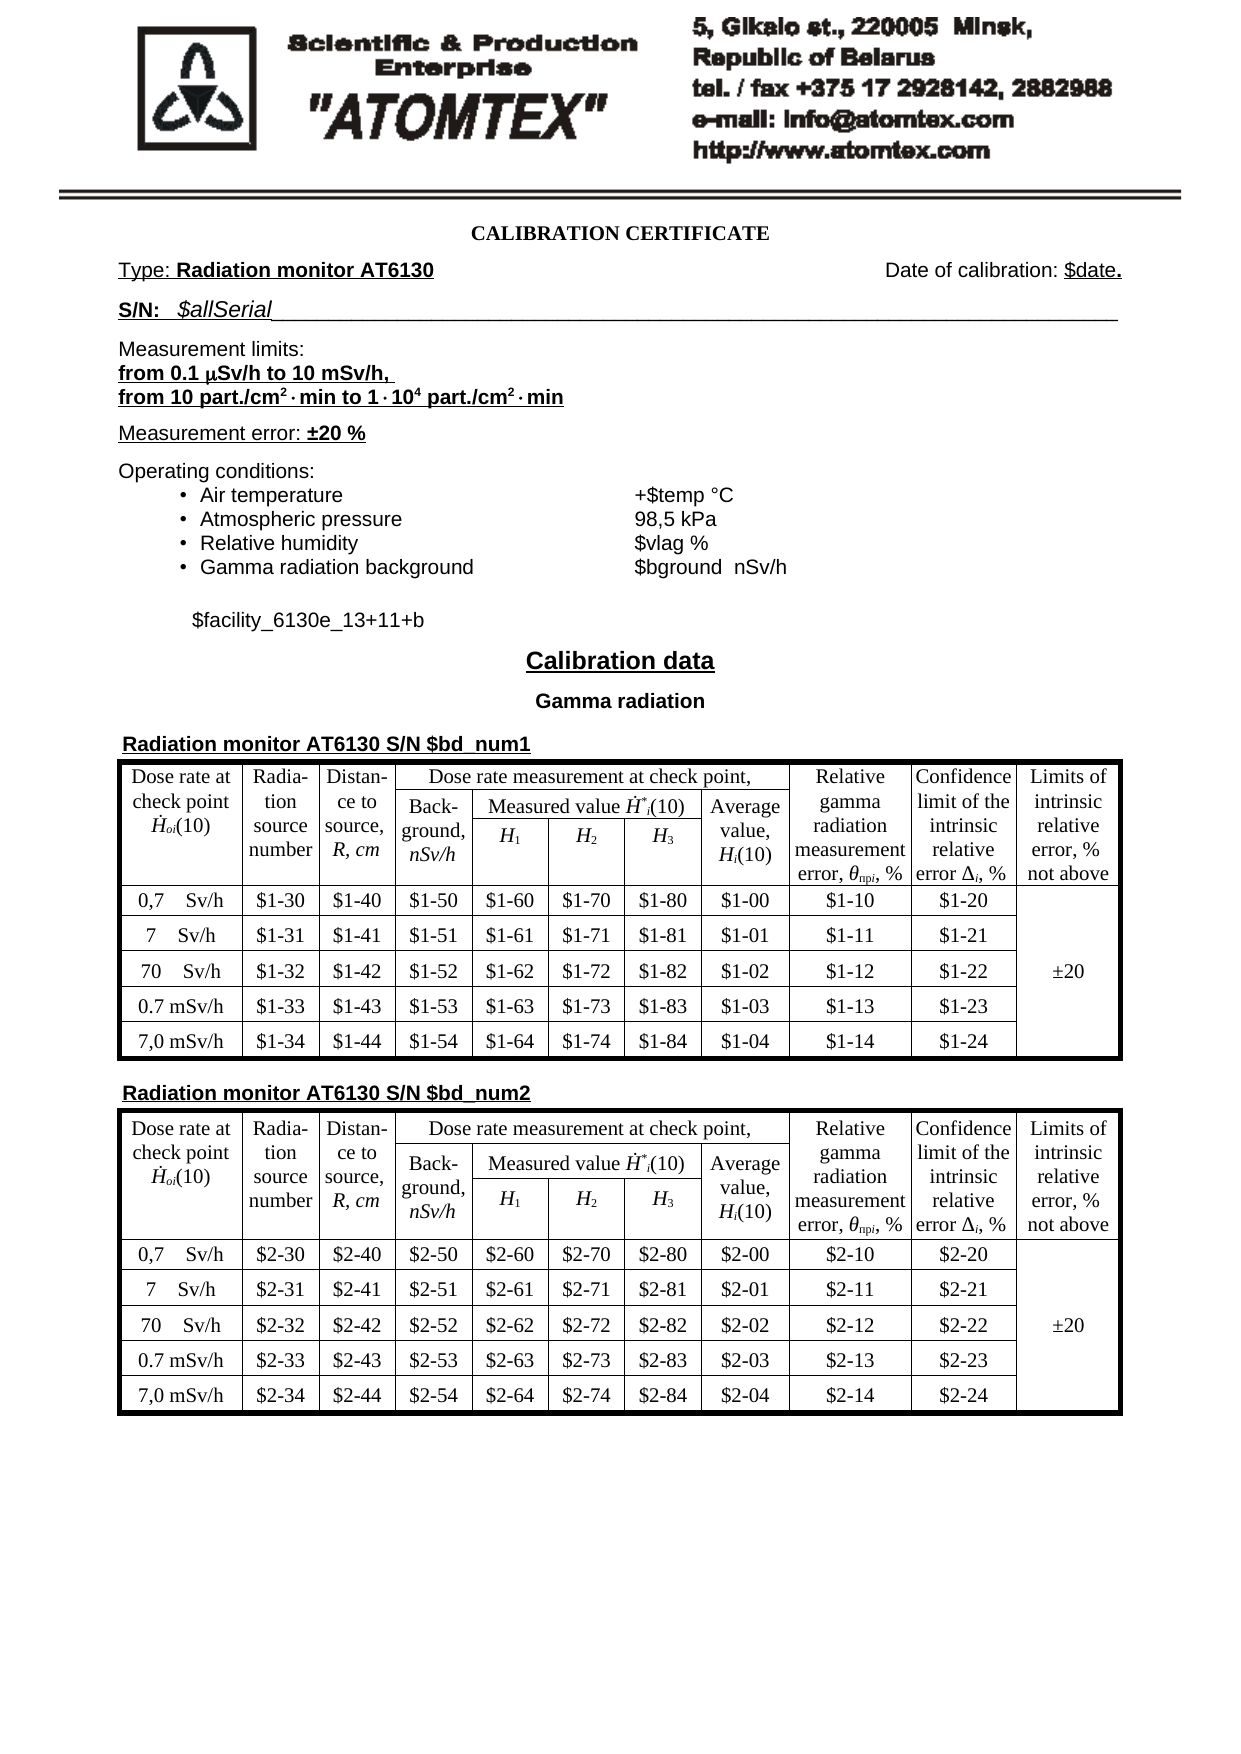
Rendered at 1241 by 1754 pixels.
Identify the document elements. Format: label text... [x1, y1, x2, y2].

table_cell $2-20 [912, 1240, 1016, 1269]
table_cell $1-61 [473, 916, 548, 950]
table_cell $1-43 [320, 987, 395, 1021]
table_cell $2-71 [549, 1270, 624, 1304]
table_cell $2-81 [625, 1270, 701, 1304]
text Measurement error: ±20 % [118, 421, 1122, 444]
table_cell $2-82 [625, 1306, 701, 1340]
table_cell $1-53 [396, 987, 472, 1021]
table_cell $2-53 [396, 1341, 472, 1375]
table_cell $1-80 [625, 886, 701, 915]
table_cell $1-10 [790, 886, 911, 915]
table_cell $2-72 [549, 1306, 624, 1340]
text Calibration data [118, 646, 1122, 675]
table_cell $2-03 [702, 1341, 789, 1375]
picture [59, 17, 1182, 221]
list Atmospheric pressure 98,5 kPa [179, 507, 1122, 531]
table_cell Radia-tion source number [243, 765, 319, 885]
table_cell Relative gamma radiation measurement error, θпрi, % [790, 765, 911, 885]
text Measurement limits: [118, 337, 1122, 361]
table_cell $2-33 [243, 1341, 319, 1375]
table_cell $1-84 [625, 1022, 701, 1056]
text S/N: $allSerial [118, 296, 1122, 322]
table_cell $2-80 [625, 1240, 701, 1269]
table_cell $2-04 [702, 1376, 789, 1410]
table_cell $2-24 [912, 1376, 1016, 1410]
table_cell $2-22 [912, 1306, 1016, 1340]
table_cell $1-20 [912, 886, 1016, 915]
table_cell 7,0 mSv/h [122, 1376, 242, 1410]
table_cell $2-13 [790, 1341, 911, 1375]
table_cell $1-81 [625, 916, 701, 950]
table_cell $2-50 [396, 1240, 472, 1269]
text from 10 part./cm2min to 1104 part./cm2min [118, 384, 1122, 409]
list Gamma radiation background $bground nSv/h [179, 555, 1122, 579]
table_cell Measured value Ḣ*i(10) [473, 790, 701, 818]
table_cell $2-44 [320, 1376, 395, 1410]
table_cell $2-43 [320, 1341, 395, 1375]
table_cell Dose rate at check point Ḣoi(10) [122, 765, 242, 885]
table_cell $2-52 [396, 1306, 472, 1340]
table_cell H1 [473, 819, 548, 885]
table_cell Average value, Hi(10) [702, 1144, 789, 1239]
table_cell Relative gamma radiation measurement error, θпрi, % [790, 1113, 911, 1239]
table_cell $2-23 [912, 1341, 1016, 1375]
table_cell $2-70 [549, 1240, 624, 1269]
table_cell $2-01 [702, 1270, 789, 1304]
table_cell H2 [549, 1179, 624, 1239]
table_cell $1-03 [702, 987, 789, 1021]
table_cell $1-41 [320, 916, 395, 950]
table_cell ±20 [1017, 1240, 1118, 1410]
table_cell $2-41 [320, 1270, 395, 1304]
table_cell H3 [625, 819, 701, 885]
table_cell $1-33 [243, 987, 319, 1021]
text CALIBRATION CERTIFICATE [118, 221, 1122, 245]
table_cell $2-31 [243, 1270, 319, 1304]
table_cell Limits of intrinsic relative error, % not above [1017, 1113, 1118, 1239]
table_cell Dose rate measurement at check point, [396, 1113, 789, 1143]
table_cell $1-71 [549, 916, 624, 950]
table_cell $2-74 [549, 1376, 624, 1410]
table_cell $1-83 [625, 987, 701, 1021]
table_cell 7 Sv/h [122, 1270, 242, 1304]
table_cell $1-82 [625, 951, 701, 986]
table_cell $1-11 [790, 916, 911, 950]
table_cell $2-60 [473, 1240, 548, 1269]
text $facility_6130e_13+11+b [118, 608, 1122, 632]
table_cell $2-11 [790, 1270, 911, 1304]
table_cell $2-84 [625, 1376, 701, 1410]
table_cell $1-40 [320, 886, 395, 915]
table_header Radiation monitor AT6130 S/N $bd_num2 [119, 1061, 1121, 1107]
table_cell $1-32 [243, 951, 319, 986]
table_cell $1-14 [790, 1022, 911, 1056]
table_cell $1-13 [790, 987, 911, 1021]
table_cell $1-74 [549, 1022, 624, 1056]
table_cell ±20 [1017, 886, 1118, 1056]
table_cell $1-73 [549, 987, 624, 1021]
table_cell Confidence limit of the intrinsic relative error Δi, % [912, 765, 1016, 885]
table_cell $1-21 [912, 916, 1016, 950]
table_cell $2-42 [320, 1306, 395, 1340]
table_cell Dose rate at check point Ḣoi(10) [122, 1113, 242, 1239]
table_cell 0.7 mSv/h [122, 1341, 242, 1375]
table_cell H2 [549, 819, 624, 885]
table_cell 0,7 Sv/h [122, 1240, 242, 1269]
table_cell $1-42 [320, 951, 395, 986]
table_cell $1-72 [549, 951, 624, 986]
table_cell $2-30 [243, 1240, 319, 1269]
table_cell $2-21 [912, 1270, 1016, 1304]
table_cell $2-00 [702, 1240, 789, 1269]
text Operating conditions: [118, 459, 1122, 483]
table_cell H1 [473, 1179, 548, 1239]
table_cell $1-30 [243, 886, 319, 915]
table_cell $1-22 [912, 951, 1016, 986]
table_cell 7,0 mSv/h [122, 1022, 242, 1056]
table_cell $1-54 [396, 1022, 472, 1056]
table_cell H3 [625, 1179, 701, 1239]
table_cell 0.7 mSv/h [122, 987, 242, 1021]
table_cell Measured value Ḣ*i(10) [473, 1144, 701, 1178]
table_cell $1-52 [396, 951, 472, 986]
table_cell $1-60 [473, 886, 548, 915]
text from 0.1 Sv/h to 10 mSv/h, [118, 361, 1122, 384]
table_cell $2-40 [320, 1240, 395, 1269]
table_cell 7 Sv/h [122, 916, 242, 950]
table_cell $2-73 [549, 1341, 624, 1375]
table_cell $2-34 [243, 1376, 319, 1410]
table_cell $2-10 [790, 1240, 911, 1269]
table_header Radiation monitor AT6130 S/N $bd_num1 [119, 713, 1121, 759]
table_cell $1-00 [702, 886, 789, 915]
table_cell $2-64 [473, 1376, 548, 1410]
table_cell $2-12 [790, 1306, 911, 1340]
table_cell Limits of intrinsic relative error, % not above [1017, 765, 1118, 885]
text Gamma radiation [118, 689, 1122, 713]
table_cell $2-61 [473, 1270, 548, 1304]
table_cell $1-34 [243, 1022, 319, 1056]
table_cell $1-62 [473, 951, 548, 986]
table_cell $2-32 [243, 1306, 319, 1340]
table_cell Dose rate measurement at check point, [396, 765, 789, 788]
list Air temperature +$temp °C [179, 483, 1122, 507]
table_cell $1-64 [473, 1022, 548, 1056]
table_cell $1-44 [320, 1022, 395, 1056]
table_cell Average value, Hi(10) [702, 790, 789, 885]
table_cell Back-ground, nSv/h [396, 1144, 472, 1239]
table_cell $1-70 [549, 886, 624, 915]
table_cell $1-12 [790, 951, 911, 986]
table_cell $2-62 [473, 1306, 548, 1340]
text Type: Radiation monitor AT6130 Date of calibration: $date. [118, 257, 1122, 281]
table_cell $2-02 [702, 1306, 789, 1340]
table_cell Distan-ce to source, R, сm [320, 765, 395, 885]
table_cell $2-83 [625, 1341, 701, 1375]
table_cell Distan-ce to source, R, сm [320, 1113, 395, 1239]
table_cell $1-31 [243, 916, 319, 950]
table_cell 70 Sv/h [122, 1306, 242, 1340]
list Relative humidity $vlag % [179, 531, 1122, 555]
table_cell 70 Sv/h [122, 951, 242, 986]
table_cell $2-51 [396, 1270, 472, 1304]
table_cell $2-54 [396, 1376, 472, 1410]
table_cell $1-02 [702, 951, 789, 986]
table_cell $1-51 [396, 916, 472, 950]
table_cell $1-23 [912, 987, 1016, 1021]
table_cell 0,7 Sv/h [122, 886, 242, 915]
table_cell $1-63 [473, 987, 548, 1021]
table_cell $1-04 [702, 1022, 789, 1056]
table_cell $2-63 [473, 1341, 548, 1375]
table_cell Confidence limit of the intrinsic relative error Δi, % [912, 1113, 1016, 1239]
table_cell Radia-tion source number [243, 1113, 319, 1239]
table_cell $1-24 [912, 1022, 1016, 1056]
table_cell $1-01 [702, 916, 789, 950]
table_cell $1-50 [396, 886, 472, 915]
table_cell $2-14 [790, 1376, 911, 1410]
table_cell Back-ground, nSv/h [396, 790, 472, 885]
